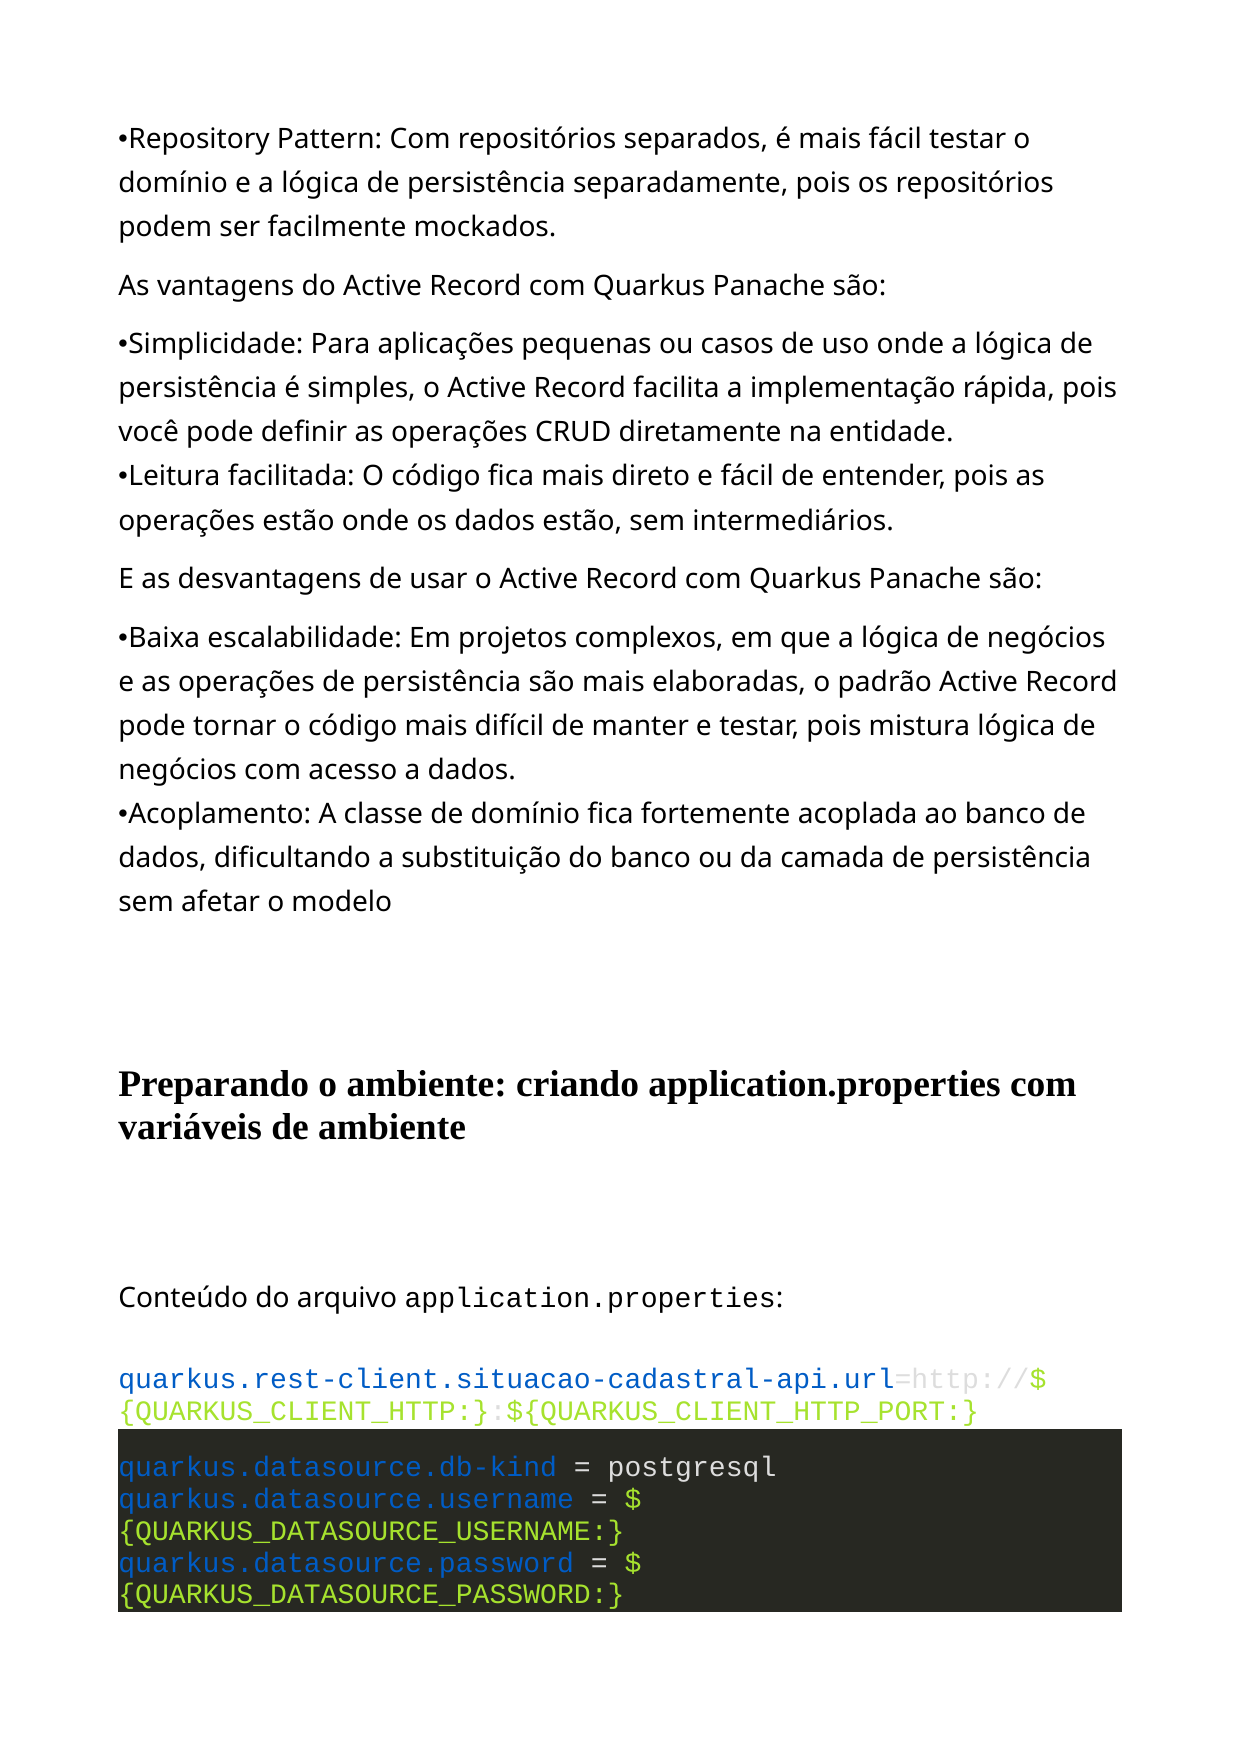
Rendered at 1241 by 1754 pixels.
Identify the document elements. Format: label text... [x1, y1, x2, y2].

subtitle Preparando o ambiente: criando application.properties com variáveis de ambiente [118, 1061, 1122, 1147]
text E as desvantagens de usar o Active Record com Quarkus Panache são: [118, 558, 1122, 597]
list Acoplamento: A classe de domínio fica fortemente acoplada ao banco de dados, dificultando a substituição do banco ou da camada de persistência sem afetar o modelo [118, 793, 1122, 920]
text Conteúdo do arquivo application.properties: [118, 1277, 1122, 1316]
text quarkus.rest-client.situacao-cadastral-api.url=http://${QUARKUS_CLIENT_HTTP:}:${QUARKUS_CLIENT_HTTP_PORT:} [118, 1366, 1122, 1429]
list Baixa escalabilidade: Em projetos complexos, em que a lógica de negócios e as operações de persistência são mais elaboradas, o padrão Active Record pode tornar o código mais difícil de manter e testar, pois mistura lógica de negócios com acesso a dados. [118, 617, 1122, 788]
text quarkus.datasource.username = ${QUARKUS_DATASOURCE_USERNAME:} [118, 1485, 1122, 1548]
list Repository Pattern: Com repositórios separados, é mais fácil testar o domínio e a lógica de persistência separadamente, pois os repositórios podem ser facilmente mockados. [118, 118, 1122, 244]
text As vantagens do Active Record com Quarkus Panache são: [118, 265, 1122, 303]
list Leitura facilitada: O código fica mais direto e fácil de entender, pois as operações estão onde os dados estão, sem intermediários. [118, 456, 1122, 538]
text quarkus.datasource.db-kind = postgresql [118, 1453, 1122, 1485]
list Simplicidade: Para aplicações pequenas ou casos de uso onde a lógica de persistência é simples, o Active Record facilita a implementação rápida, pois você pode definir as operações CRUD diretamente na entidade. [118, 323, 1122, 450]
text quarkus.datasource.password = ${QUARKUS_DATASOURCE_PASSWORD:} [118, 1548, 1122, 1612]
